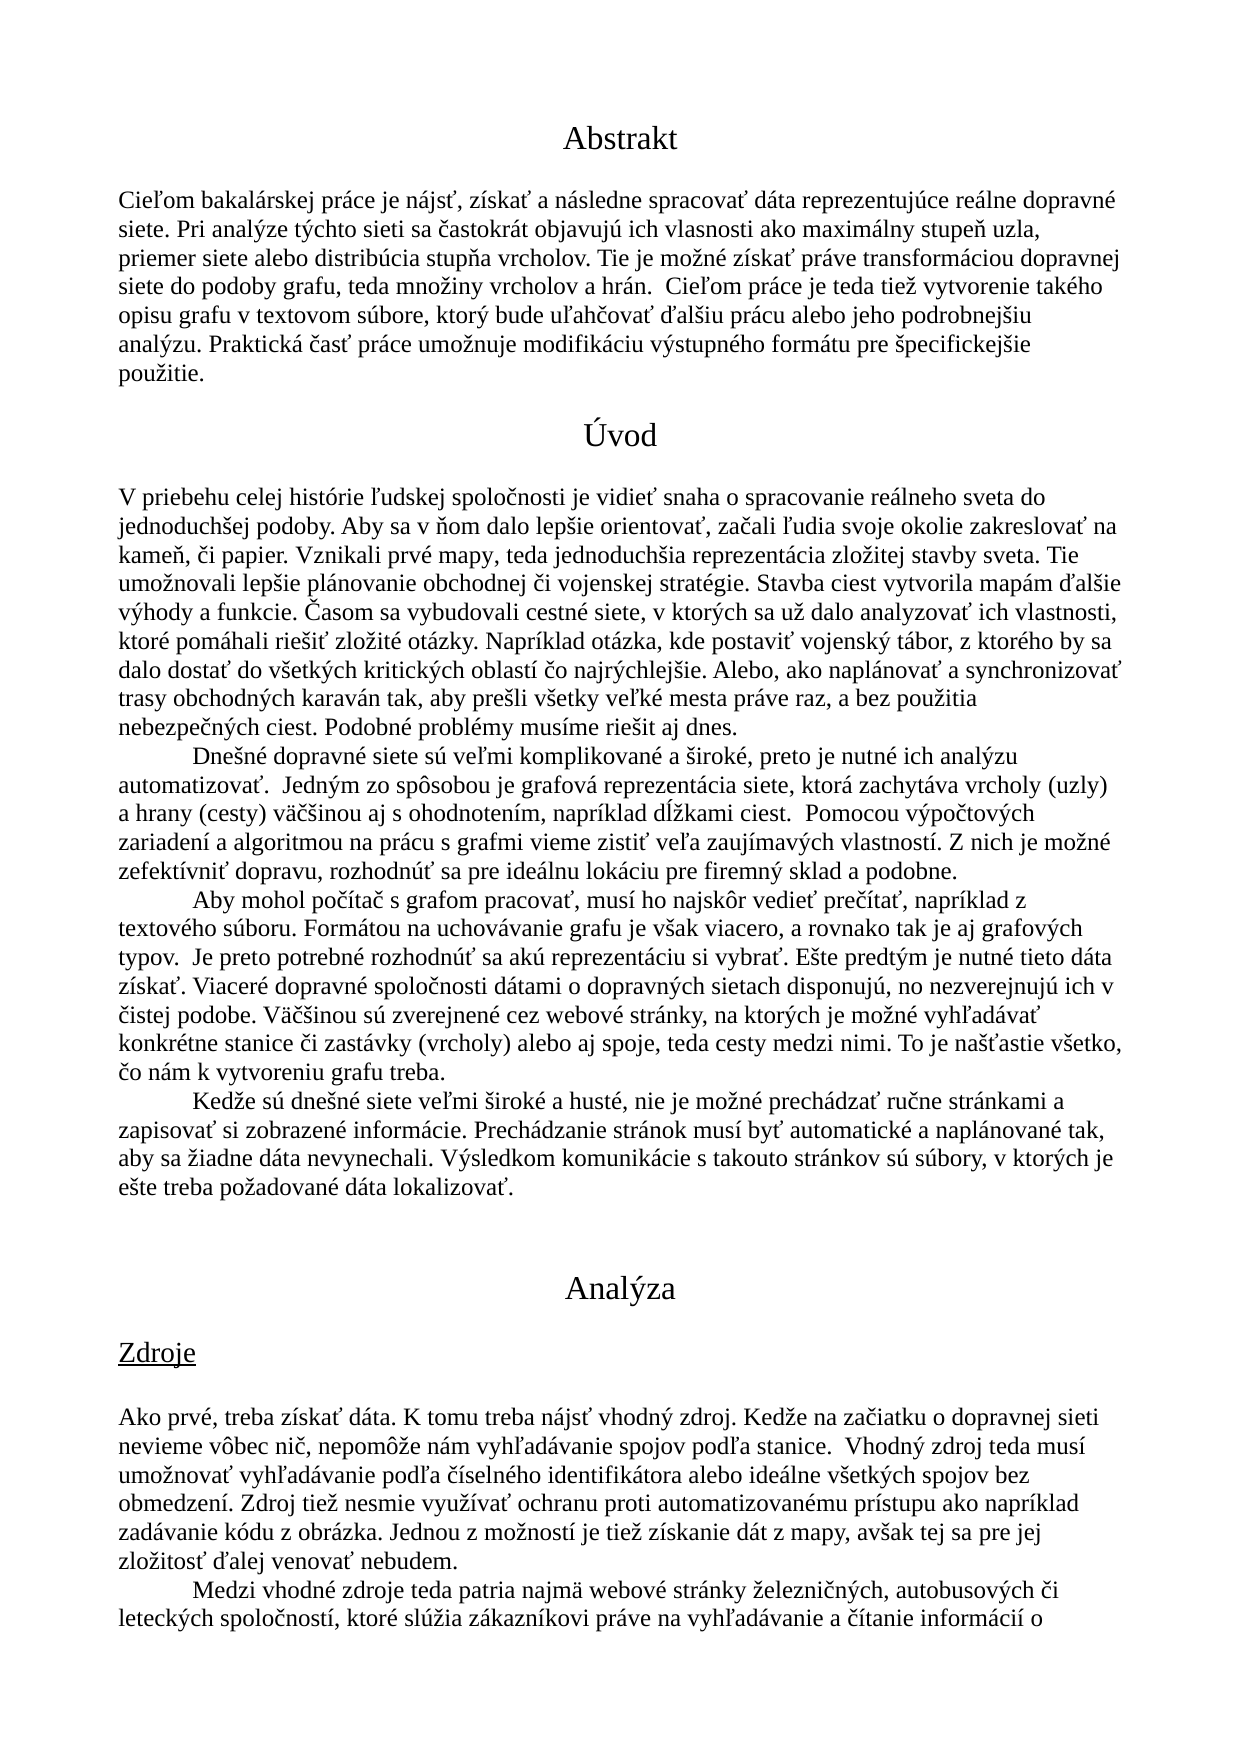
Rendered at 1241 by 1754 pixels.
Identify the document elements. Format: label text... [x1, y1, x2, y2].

text Abstrakt [118, 118, 1122, 156]
text Dnešné dopravné siete sú veľmi komplikované a široké, preto je nutné ich analýzu automatizovať. Jedným zo spôsobou je grafová reprezentácia siete, ktorá zachytáva vrcholy (uzly) a hrany (cesty) väčšinou aj s ohodnotením, napríklad dĺžkami ciest. Pomocou výpočtových zariadení a algoritmou na prácu s grafmi vieme zistiť veľa zaujímavých vlastností. Z nich je možné zefektívniť dopravu, rozhodnúť sa pre ideálnu lokáciu pre firemný sklad a podobne. [118, 741, 1122, 885]
text V priebehu celej histórie ľudskej spoločnosti je vidieť snaha o spracovanie reálneho sveta do jednoduchšej podoby. Aby sa v ňom dalo lepšie orientovať, začali ľudia svoje okolie zakreslovať na kameň, či papier. Vznikali prvé mapy, teda jednoduchšia reprezentácia zložitej stavby sveta. Tie umožnovali lepšie plánovanie obchodnej či vojenskej stratégie. Stavba ciest vytvorila mapám ďalšie výhody a funkcie. Časom sa vybudovali cestné siete, v ktorých sa už dalo analyzovať ich vlastnosti, ktoré pomáhali riešiť zložité otázky. Napríklad otázka, kde postaviť vojenský tábor, z ktorého by sa dalo dostať do všetkých kritických oblastí čo najrýchlejšie. Alebo, ako naplánovať a synchronizovať trasy obchodných karaván tak, aby prešli všetky veľké mesta práve raz, a bez použitia nebezpečných ciest. Podobné problémy musíme riešit aj dnes. [118, 482, 1122, 741]
text Analýza [118, 1268, 1122, 1306]
text Aby mohol počítač s grafom pracovať, musí ho najskôr vedieť prečítať, napríklad z textového súboru. Formátou na uchovávanie grafu je však viacero, a rovnako tak je aj grafových typov. Je preto potrebné rozhodnúť sa akú reprezentáciu si vybrať. Ešte predtým je nutné tieto dáta získať. Viaceré dopravné spoločnosti dátami o dopravných sietach disponujú, no nezverejnujú ich v čistej podobe. Väčšinou sú zverejnené cez webové stránky, na ktorých je možné vyhľadávať konkrétne stanice či zastávky (vrcholy) alebo aj spoje, teda cesty medzi nimi. To je našťastie všetko, čo nám k vytvoreniu grafu treba. [118, 885, 1122, 1086]
text Kedže sú dnešné siete veľmi široké a husté, nie je možné prechádzať ručne stránkami a zapisovať si zobrazené informácie. Prechádzanie stránok musí byť automatické a naplánované tak, aby sa žiadne dáta nevynechali. Výsledkom komunikácie s takouto stránkov sú súbory, v ktorých je ešte treba požadované dáta lokalizovať. [118, 1086, 1122, 1201]
text Cieľom bakalárskej práce je nájsť, získať a následne spracovať dáta reprezentujúce reálne dopravné siete. Pri analýze týchto sieti sa častokrát objavujú ich vlasnosti ako maximálny stupeň uzla, priemer siete alebo distribúcia stupňa vrcholov. Tie je možné získať práve transformáciou dopravnej siete do podoby grafu, teda množiny vrcholov a hrán. Cieľom práce je teda tiež vytvorenie takého opisu grafu v textovom súbore, ktorý bude uľahčovať ďalšiu prácu alebo jeho podrobnejšiu analýzu. Praktická časť práce umožnuje modifikáciu výstupného formátu pre špecifickejšie použitie. [118, 185, 1122, 386]
text Úvod [118, 415, 1122, 453]
text Ako prvé, treba získať dáta. K tomu treba nájsť vhodný zdroj. Kedže na začiatku o dopravnej sieti nevieme vôbec nič, nepomôže nám vyhľadávanie spojov podľa stanice. Vhodný zdroj teda musí umožnovať vyhľadávanie podľa číselného identifikátora alebo ideálne všetkých spojov bez obmedzení. Zdroj tiež nesmie využívať ochranu proti automatizovanému prístupu ako napríklad zadávanie kódu z obrázka. Jednou z možností je tiež získanie dát z mapy, avšak tej sa pre jej zložitosť ďalej venovať nebudem. [118, 1402, 1122, 1575]
text Medzi vhodné zdroje teda patria najmä webové stránky železničných, autobusových či leteckých spoločností, ktoré slúžia zákazníkovi práve na vyhľadávanie a čítanie informácií o [118, 1575, 1122, 1632]
text Zdroje [118, 1335, 1122, 1369]
